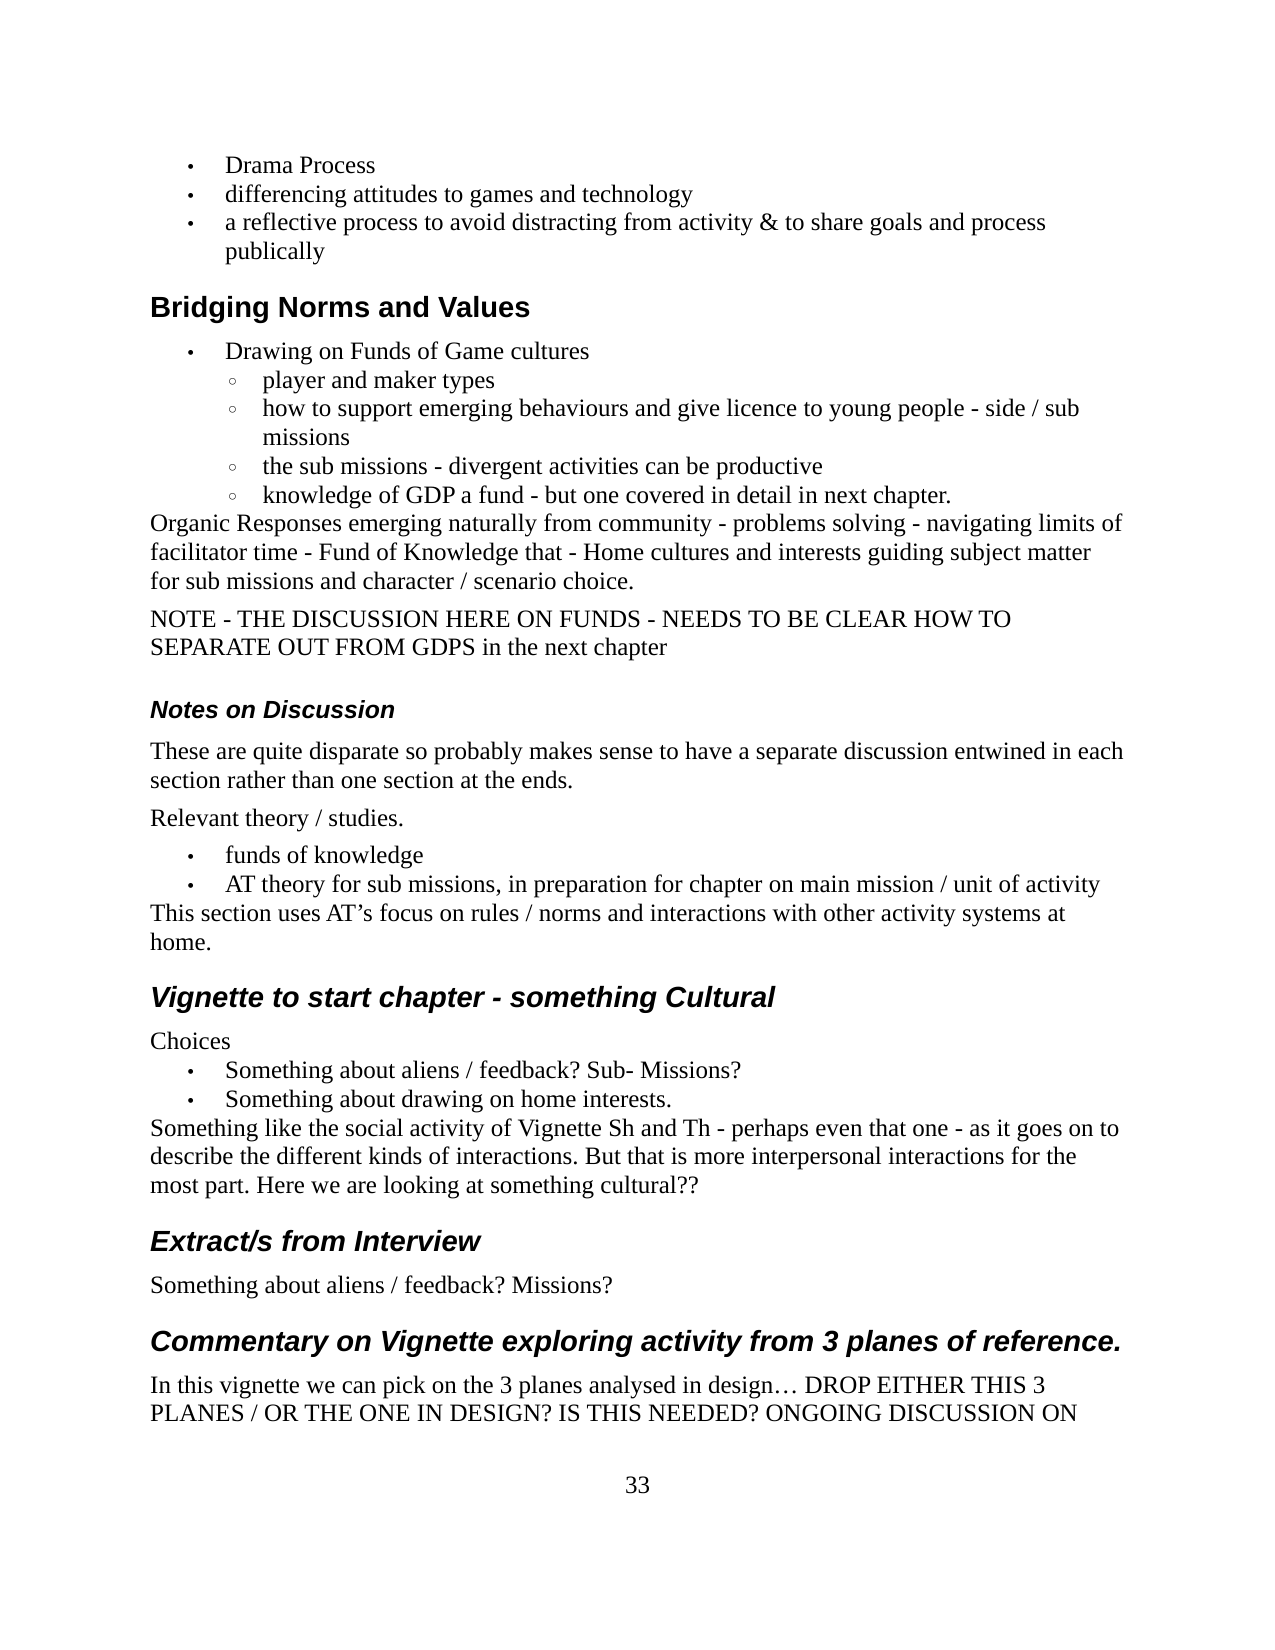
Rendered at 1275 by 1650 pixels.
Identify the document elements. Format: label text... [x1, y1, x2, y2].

text In this vignette we can pick on the 3 planes analysed in design… DROP EITHER THIS 3 PLANES / OR THE ONE IN DESIGN? IS THIS NEEDED? ONGOING DISCUSSION ON [150, 1370, 1125, 1427]
list funds of knowledge [187, 840, 1125, 869]
subtitle Bridging Norms and Values [150, 290, 1125, 323]
list AT theory for sub missions, in preparation for chapter on main mission / unit of activity [187, 869, 1125, 898]
text This section uses AT’s focus on rules / norms and interactions with other activity systems at home. [150, 898, 1125, 955]
text These are quite disparate so probably makes sense to have a separate discussion entwined in each section rather than one section at the ends. [150, 736, 1125, 794]
list Drama Process [187, 150, 1125, 179]
subtitle Notes on Discussion [150, 695, 1125, 724]
text Something about aliens / feedback? Missions? [150, 1270, 1125, 1299]
list Drawing on Funds of Game cultures [187, 336, 1125, 365]
subtitle Vignette to start chapter - something Cultural [150, 980, 1125, 1014]
list how to support emerging behaviours and give licence to young people - side / sub missions [225, 393, 1125, 451]
subtitle Commentary on Vignette exploring activity from 3 planes of reference. [150, 1324, 1125, 1357]
list a reflective process to avoid distracting from activity & to share goals and process publically [187, 207, 1125, 265]
text Choices [150, 1026, 1125, 1055]
text Organic Responses emerging naturally from community - problems solving - navigating limits of facilitator time - Fund of Knowledge that - Home cultures and interests guiding subject matter for sub missions and character / scenario choice. [150, 508, 1125, 595]
list Something about aliens / feedback? Sub- Missions? [187, 1055, 1125, 1084]
list the sub missions - divergent activities can be productive [225, 451, 1125, 480]
list knowledge of GDP a fund - but one covered in detail in next chapter. [225, 480, 1125, 508]
text Relevant theory / studies. [150, 803, 1125, 831]
list player and maker types [225, 365, 1125, 393]
text NOTE - THE DISCUSSION HERE ON FUNDS - NEEDS TO BE CLEAR HOW TO SEPARATE OUT FROM GDPS in the next chapter [150, 604, 1125, 661]
list differencing attitudes to games and technology [187, 179, 1125, 207]
subtitle Extract/s from Interview [150, 1224, 1125, 1257]
text Something like the social activity of Vignette Sh and Th - perhaps even that one - as it goes on to describe the different kinds of interactions. But that is more interpersonal interactions for the most part. Here we are looking at something cultural?? [150, 1113, 1125, 1199]
list Something about drawing on home interests. [187, 1084, 1125, 1113]
